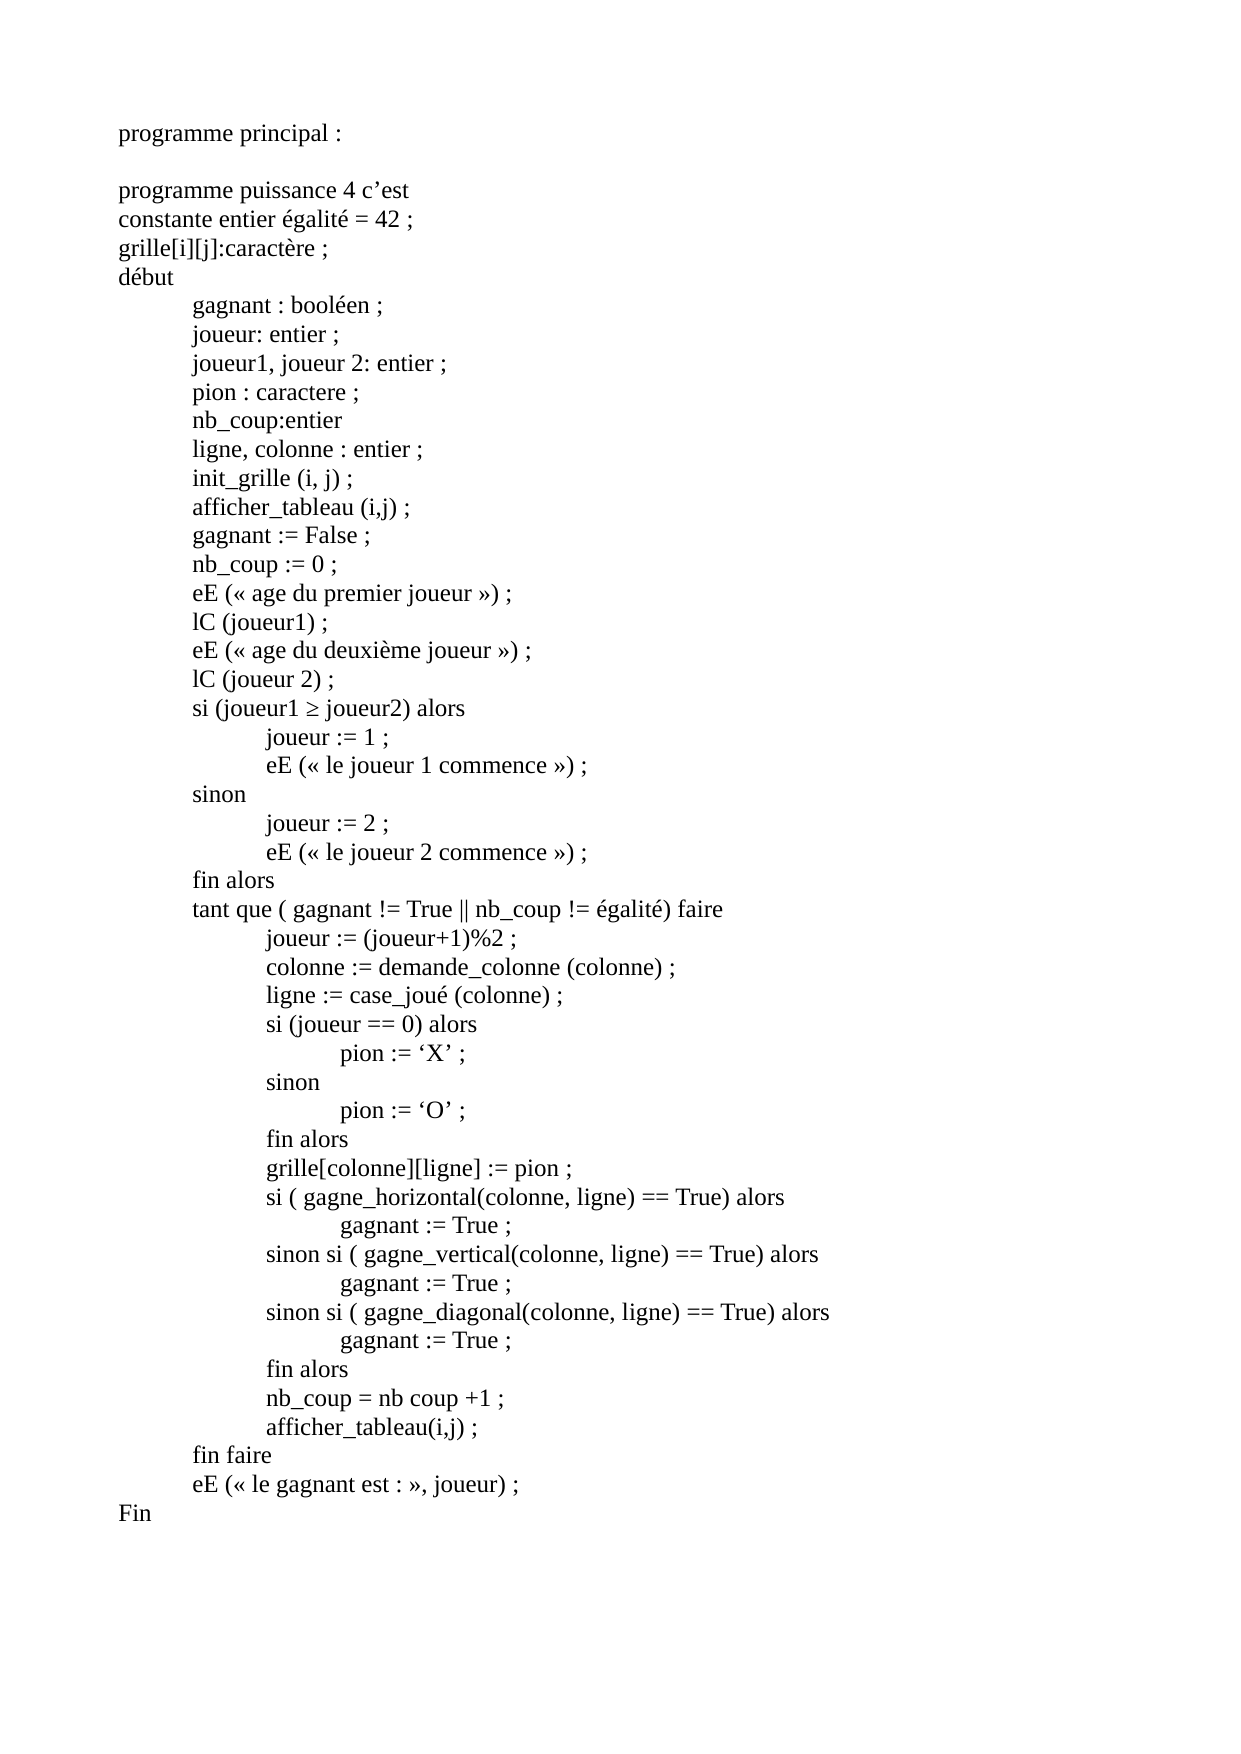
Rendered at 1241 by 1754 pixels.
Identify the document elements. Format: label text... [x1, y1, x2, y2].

text init_grille (i, j) ; [118, 463, 1122, 492]
text eE (« le joueur 2 commence ») ; [118, 837, 1122, 866]
text eE (« age du deuxième joueur ») ; [118, 636, 1122, 664]
text si (joueur1 ≥ joueur2) alors [118, 693, 1122, 722]
text si ( gagne_horizontal(colonne, ligne) == True) alors [118, 1182, 1122, 1211]
text nb_coup = nb coup +1 ; [118, 1383, 1122, 1412]
text afficher_tableau (i,j) ; [118, 492, 1122, 521]
text gagnant := False ; [118, 521, 1122, 549]
text sinon si ( gagne_diagonal(colonne, ligne) == True) alors [118, 1297, 1122, 1326]
text afficher_tableau(i,j) ; [118, 1412, 1122, 1441]
text eE (« le joueur 1 commence ») ; [118, 751, 1122, 779]
text nb_coup := 0 ; [118, 549, 1122, 578]
text pion : caractere ; [118, 377, 1122, 406]
text fin alors [118, 1354, 1122, 1383]
text sinon [118, 1067, 1122, 1096]
text gagnant := True ; [118, 1211, 1122, 1239]
text constante entier égalité = 42 ; [118, 204, 1122, 233]
text pion := ‘O’ ; [118, 1096, 1122, 1124]
text si (joueur == 0) alors [118, 1009, 1122, 1038]
text joueur := 2 ; [118, 808, 1122, 837]
text ligne := case_joué (colonne) ; [118, 981, 1122, 1009]
text gagnant := True ; [118, 1326, 1122, 1354]
text fin alors [118, 866, 1122, 894]
text joueur1, joueur 2: entier ; [118, 348, 1122, 377]
text lC (joueur 2) ; [118, 664, 1122, 693]
text joueur: entier ; [118, 319, 1122, 348]
text sinon si ( gagne_vertical(colonne, ligne) == True) alors [118, 1239, 1122, 1268]
text grille[i][j]:caractère ; [118, 233, 1122, 262]
text joueur := (joueur+1)%2 ; [118, 923, 1122, 952]
text eE (« le gagnant est : », joueur) ; [118, 1469, 1122, 1498]
text gagnant := True ; [118, 1268, 1122, 1297]
text joueur := 1 ; [118, 722, 1122, 751]
text ligne, colonne : entier ; [118, 434, 1122, 463]
text gagnant : booléen ; [118, 291, 1122, 319]
text programme principal : [118, 118, 1122, 147]
text début [118, 262, 1122, 291]
text programme puissance 4 c’est [118, 176, 1122, 204]
text fin alors [118, 1124, 1122, 1153]
text lC (joueur1) ; [118, 607, 1122, 636]
text colonne := demande_colonne (colonne) ; [118, 952, 1122, 981]
text fin faire [118, 1441, 1122, 1469]
text Fin [118, 1498, 1122, 1527]
text grille[colonne][ligne] := pion ; [118, 1153, 1122, 1182]
text tant que ( gagnant != True || nb_coup != égalité) faire [118, 894, 1122, 923]
text sinon [118, 779, 1122, 808]
text nb_coup:entier [118, 406, 1122, 434]
text eE (« age du premier joueur ») ; [118, 578, 1122, 607]
text pion := ‘X’ ; [118, 1038, 1122, 1067]
